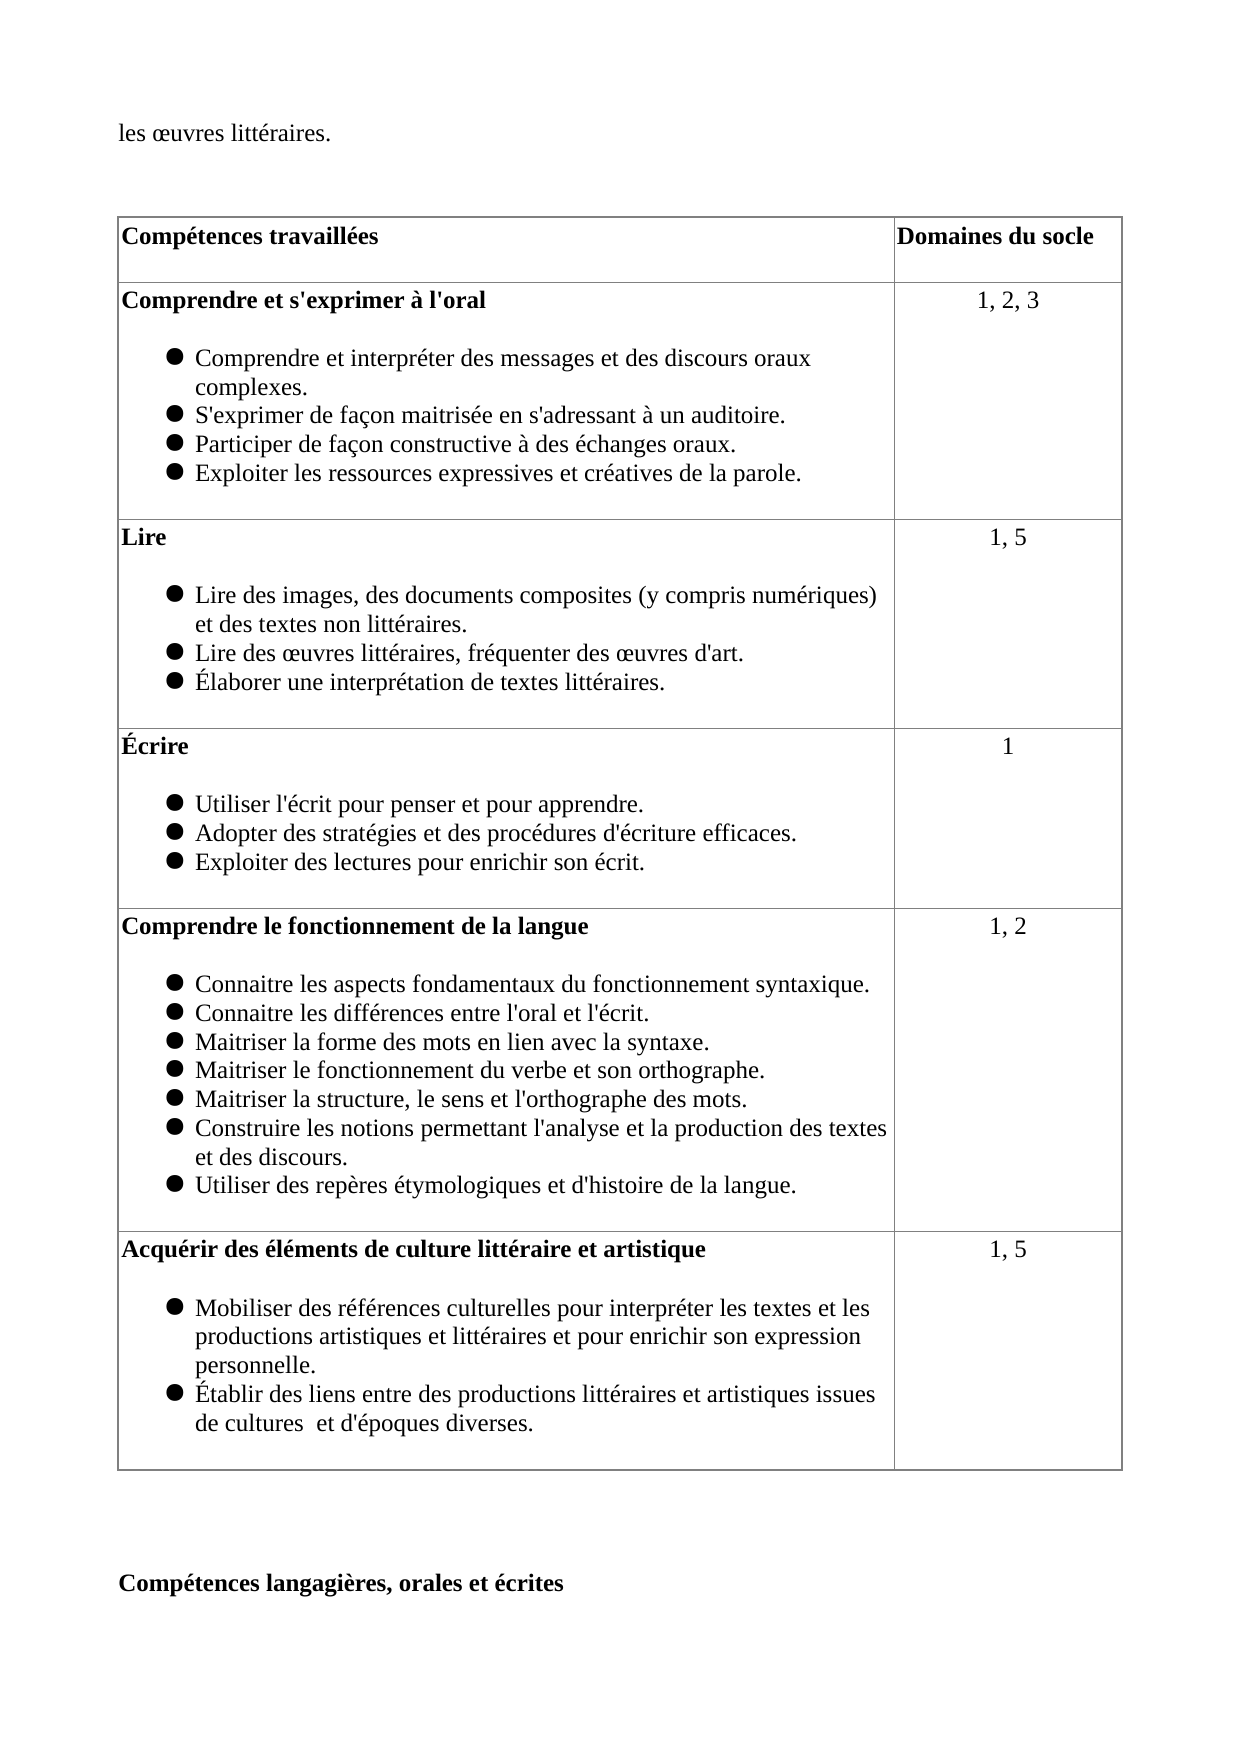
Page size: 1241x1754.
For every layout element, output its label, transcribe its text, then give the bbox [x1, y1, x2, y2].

text Compétences langagières, orales et écrites [118, 1568, 1122, 1597]
table_cell Lire Lire des images, des documents composites (y compris numériques) et des textes non littéraires. Lire des œuvres littéraires, fréquenter des œuvres d'art. Élaborer une interprétation de textes littéraires. [119, 520, 894, 728]
table_cell 1, 2, 3 [895, 283, 1121, 519]
table_cell 1, 2 [895, 909, 1121, 1231]
table_cell 1, 5 [895, 520, 1121, 728]
table_cell Comprendre le fonctionnement de la langue Connaitre les aspects fondamentaux du fonctionnement syntaxique. Connaitre les différences entre l'oral et l'écrit. Maitriser la forme des mots en lien avec la syntaxe. Maitriser le fonctionnement du verbe et son orthographe. Maitriser la structure, le sens et l'orthographe des mots. Construire les notions permettant l'analyse et la production des textes et des discours. Utiliser des repères étymologiques et d'histoire de la langue. [119, 909, 894, 1231]
table_cell 1, 5 [895, 1232, 1121, 1469]
table_cell Acquérir des éléments de culture littéraire et artistique Mobiliser des références culturelles pour interpréter les textes et les productions artistiques et littéraires et pour enrichir son expression personnelle. Établir des liens entre des productions littéraires et artistiques issues de cultures et d'époques diverses. [119, 1232, 894, 1469]
table_cell Écrire Utiliser l'écrit pour penser et pour apprendre. Adopter des stratégies et des procédures d'écriture efficaces. Exploiter des lectures pour enrichir son écrit. [119, 729, 894, 908]
table_header Domaines du socle [895, 218, 1121, 282]
text les œuvres littéraires. [118, 118, 1122, 147]
table_cell Comprendre et s'exprimer à l'oral Comprendre et interpréter des messages et des discours oraux complexes. S'exprimer de façon maitrisée en s'adressant à un auditoire. Participer de façon constructive à des échanges oraux. Exploiter les ressources expressives et créatives de la parole. [119, 283, 894, 519]
table_header Compétences travaillées [119, 218, 894, 282]
table_cell 1 [895, 729, 1121, 908]
